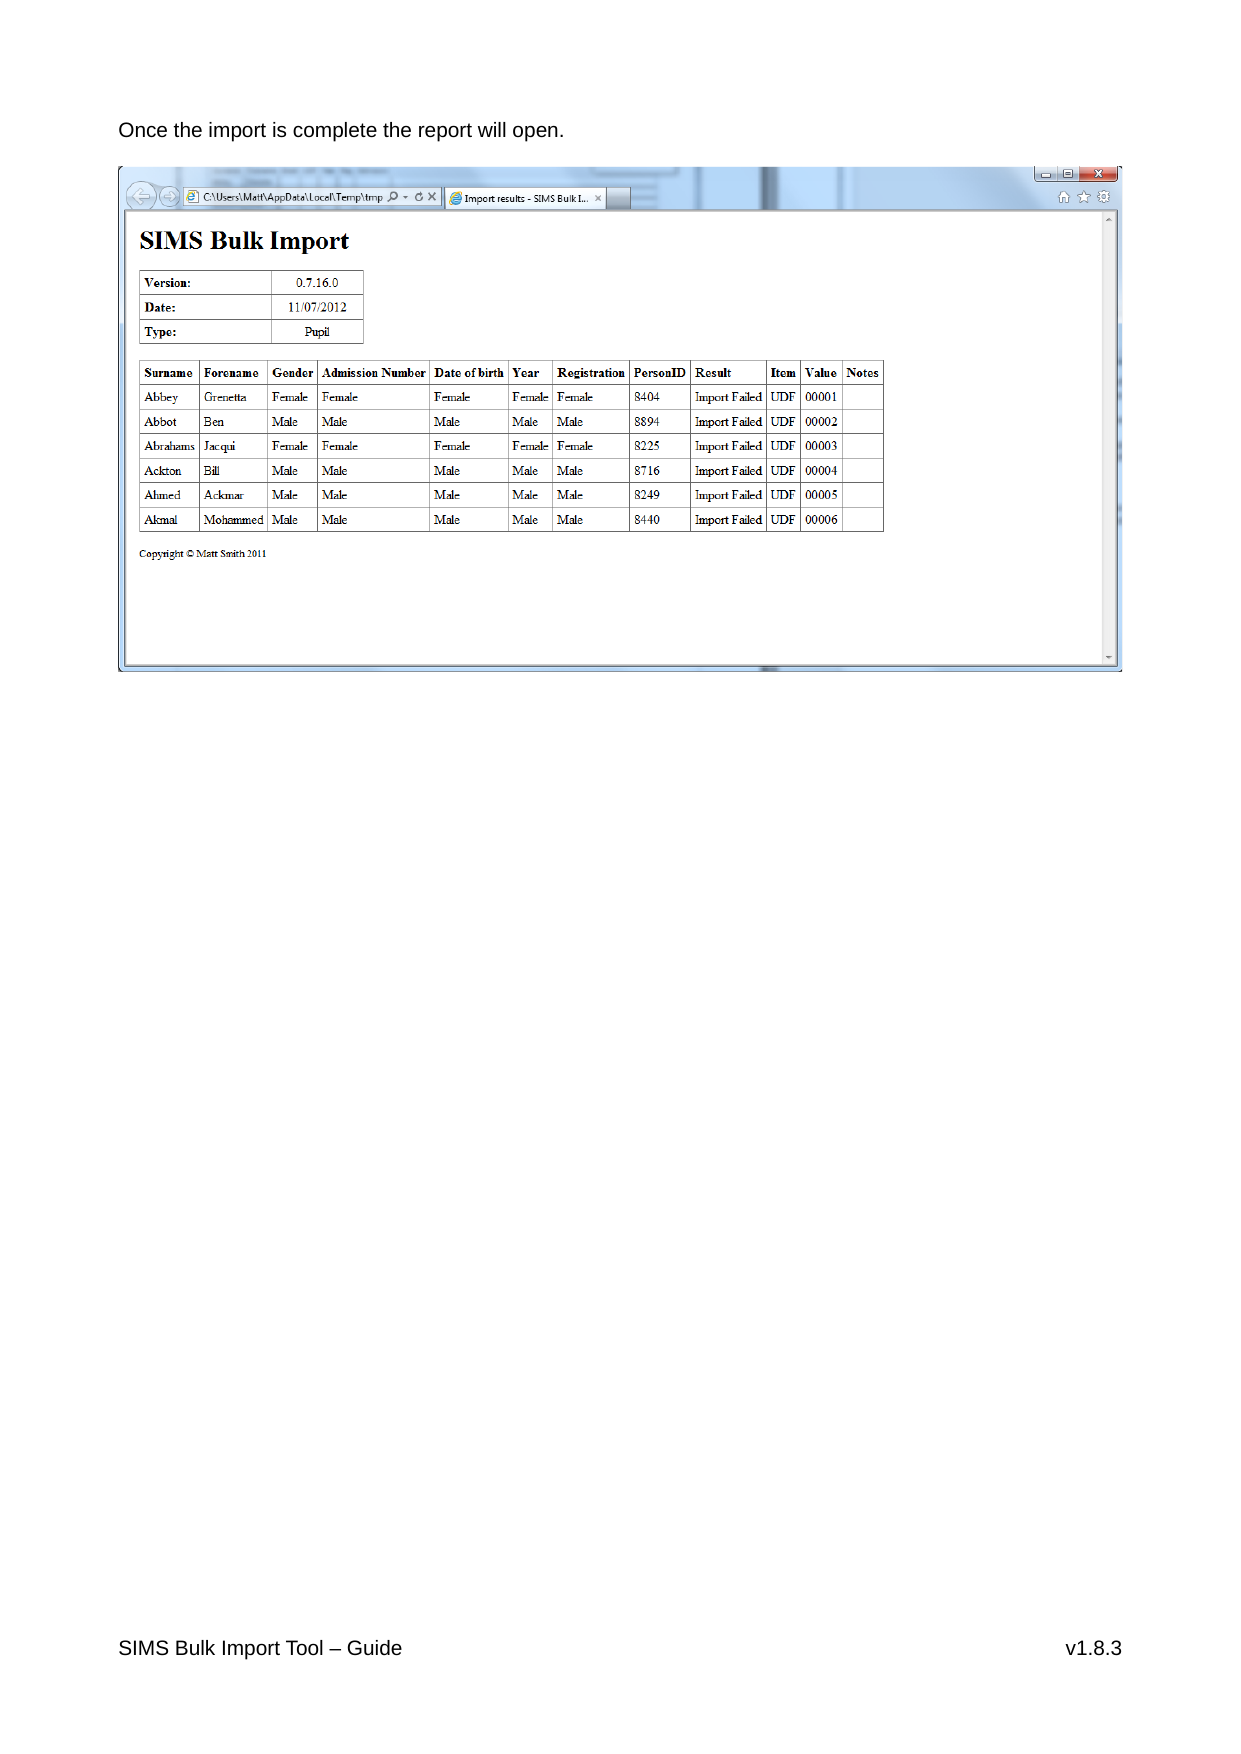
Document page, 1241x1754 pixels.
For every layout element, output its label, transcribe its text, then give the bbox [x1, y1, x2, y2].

text Once the import is complete the report will open. [118, 118, 1122, 142]
